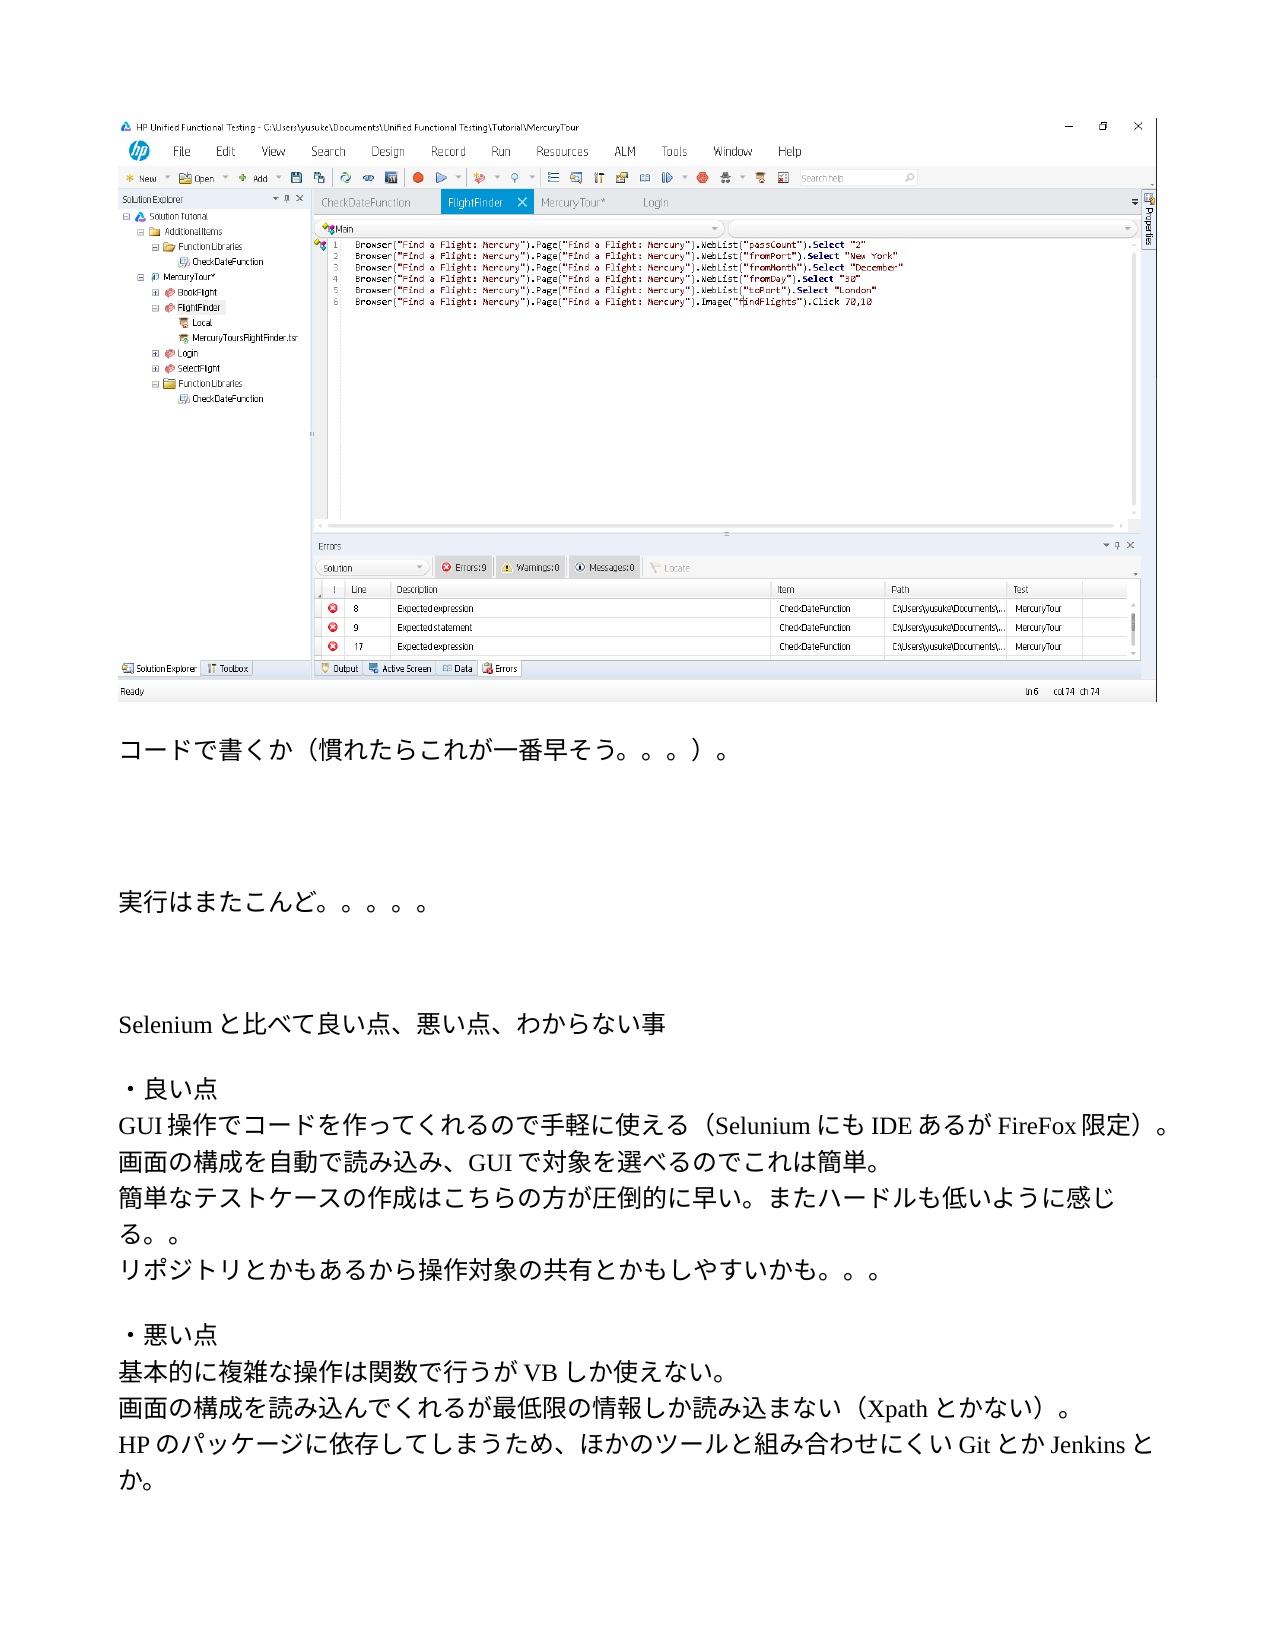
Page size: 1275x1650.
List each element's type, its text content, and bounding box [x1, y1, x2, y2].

text 画面の構成を読み込んでくれるが最低限の情報しか読み込まない（Xpathとかない）。 [118, 1388, 1157, 1424]
text 基本的に複雑な操作は関数で行うがVBしか使えない。 [118, 1352, 1157, 1388]
text リポジトリとかもあるから操作対象の共有とかもしやすいかも。。。 [118, 1251, 1157, 1287]
text コードで書くか（慣れたらこれが一番早そう。。。）。 [118, 731, 1157, 767]
text 実行はまたこんど。。。。。 [118, 882, 1157, 918]
picture [118, 118, 1157, 702]
text GUI操作でコードを作ってくれるので手軽に使える（SeluniumにもIDEあるがFireFox限定）。 [118, 1106, 1157, 1142]
text ・良い点 [118, 1069, 1157, 1106]
text 簡単なテストケースの作成はこちらの方が圧倒的に早い。またハードルも低いように感じる。。 [118, 1178, 1157, 1251]
text ・悪い点 [118, 1316, 1157, 1352]
text HPのパッケージに依存してしまうため、ほかのツールと組み合わせにくいGitとかJenkinsとか。 [118, 1424, 1157, 1497]
text 画面の構成を自動で読み込み、GUIで対象を選べるのでこれは簡単。 [118, 1142, 1157, 1178]
text Seleniumと比べて良い点、悪い点、わからない事 [118, 1004, 1157, 1041]
